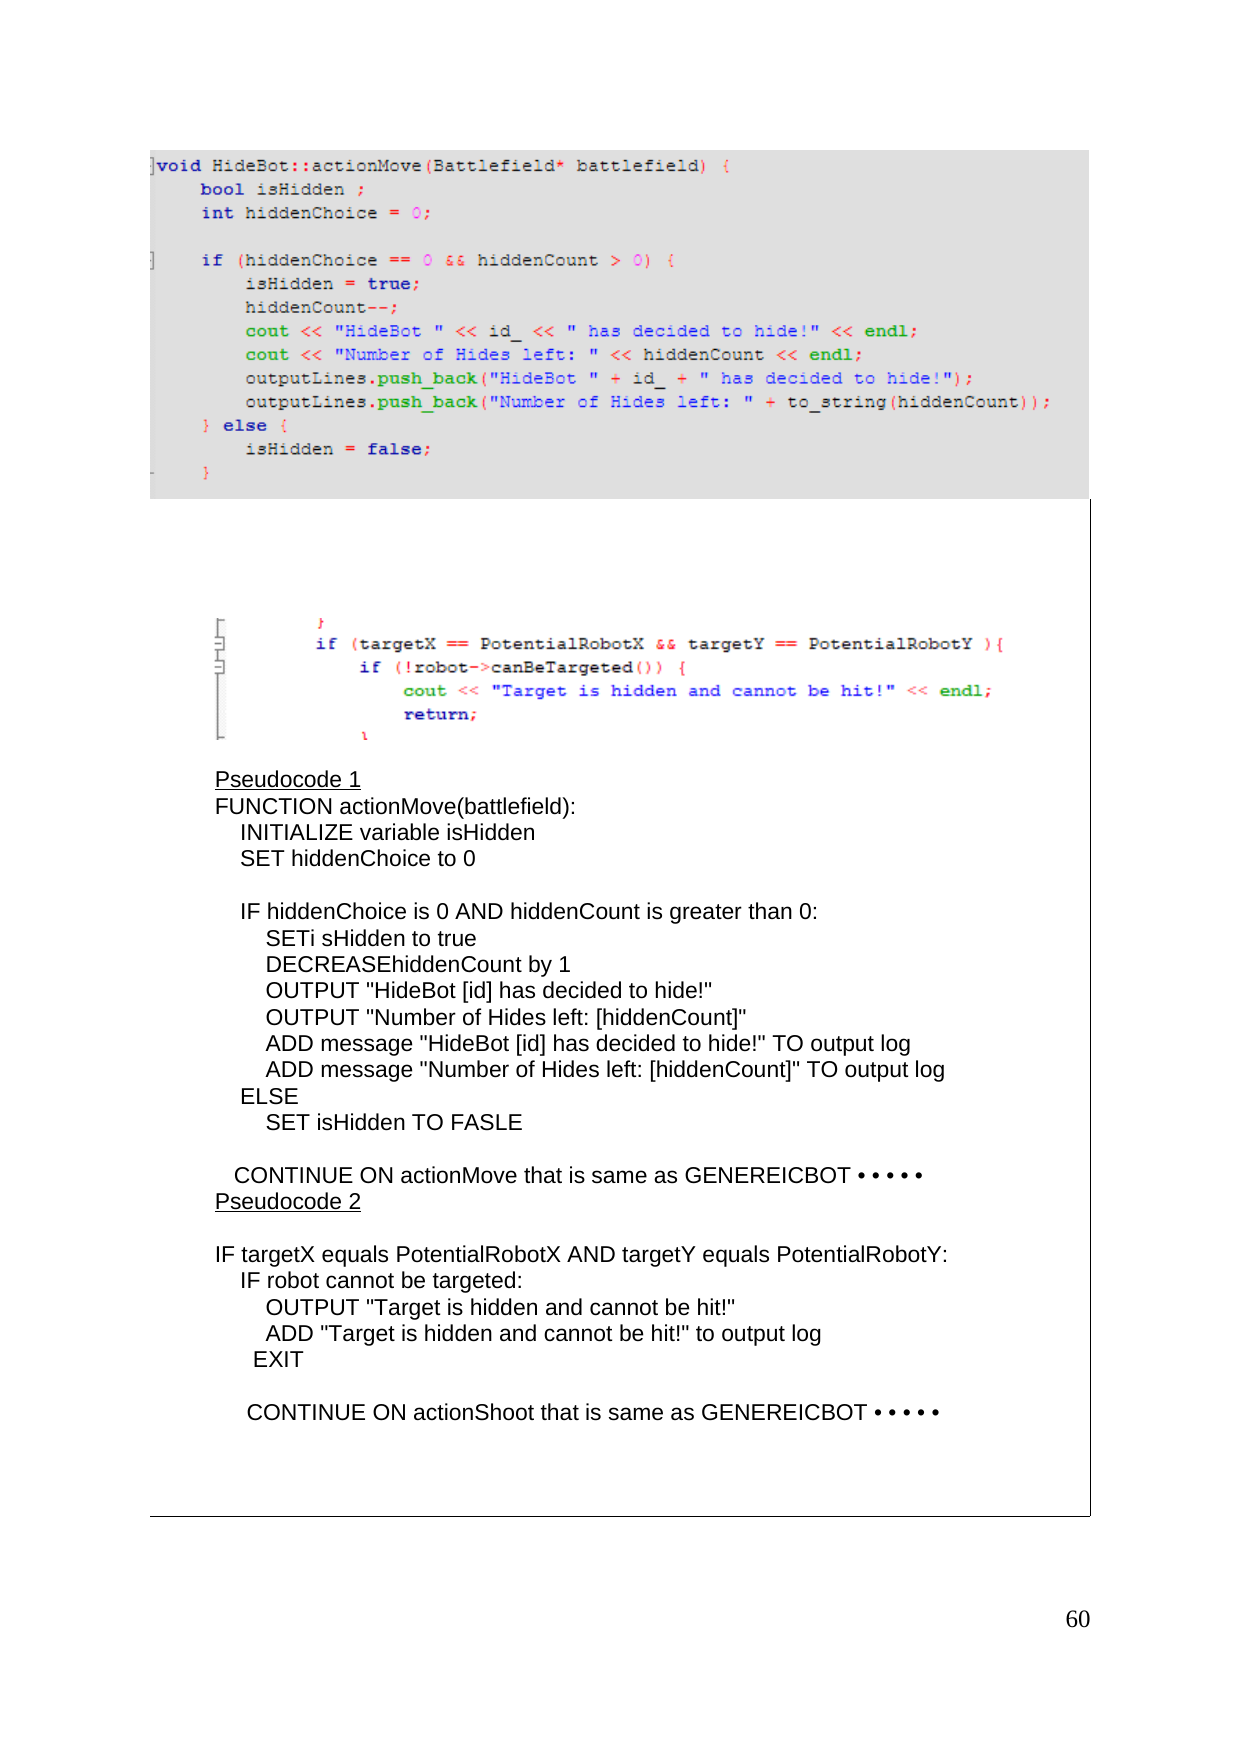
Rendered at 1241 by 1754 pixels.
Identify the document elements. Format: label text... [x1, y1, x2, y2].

text SET hiddenChoice to 0 [150, 845, 1090, 872]
text ADD message "HideBot [id] has decided to hide!" TO output log [150, 1030, 1090, 1056]
text OUTPUT "HideBot [id] has decided to hide!" [150, 977, 1090, 1003]
text Pseudocode 1 [150, 766, 1090, 793]
text CONTINUE ON actionShoot that is same as GENEREICBOT • • • • • [150, 1399, 1090, 1425]
text SET isHidden TO FASLE [150, 1109, 1090, 1135]
text ADD message "Number of Hides left: [hiddenCount]" TO output log [150, 1056, 1090, 1083]
text IF hiddenChoice is 0 AND hiddenCount is greater than 0: [150, 898, 1090, 924]
text IF targetX equals PotentialRobotX AND targetY equals PotentialRobotY: [150, 1241, 1090, 1267]
text IF robot cannot be targeted: [150, 1267, 1090, 1293]
text OUTPUT "Number of Hides left: [hiddenCount]" [150, 1003, 1090, 1030]
text INITIALIZE variable isHidden [150, 819, 1090, 845]
text ELSE [150, 1083, 1090, 1109]
text CONTINUE ON actionMove that is same as GENEREICBOT • • • • • [150, 1162, 1090, 1188]
text OUTPUT "Target is hidden and cannot be hit!" [150, 1293, 1090, 1320]
text SETi sHidden to true [150, 924, 1090, 951]
text FUNCTION actionMove(battlefield): [150, 793, 1090, 819]
text ADD "Target is hidden and cannot be hit!" to output log [150, 1320, 1090, 1346]
text DECREASEhiddenCount by 1 [150, 951, 1090, 977]
text EXIT [150, 1346, 1090, 1372]
text Pseudocode 2 [150, 1188, 1090, 1214]
